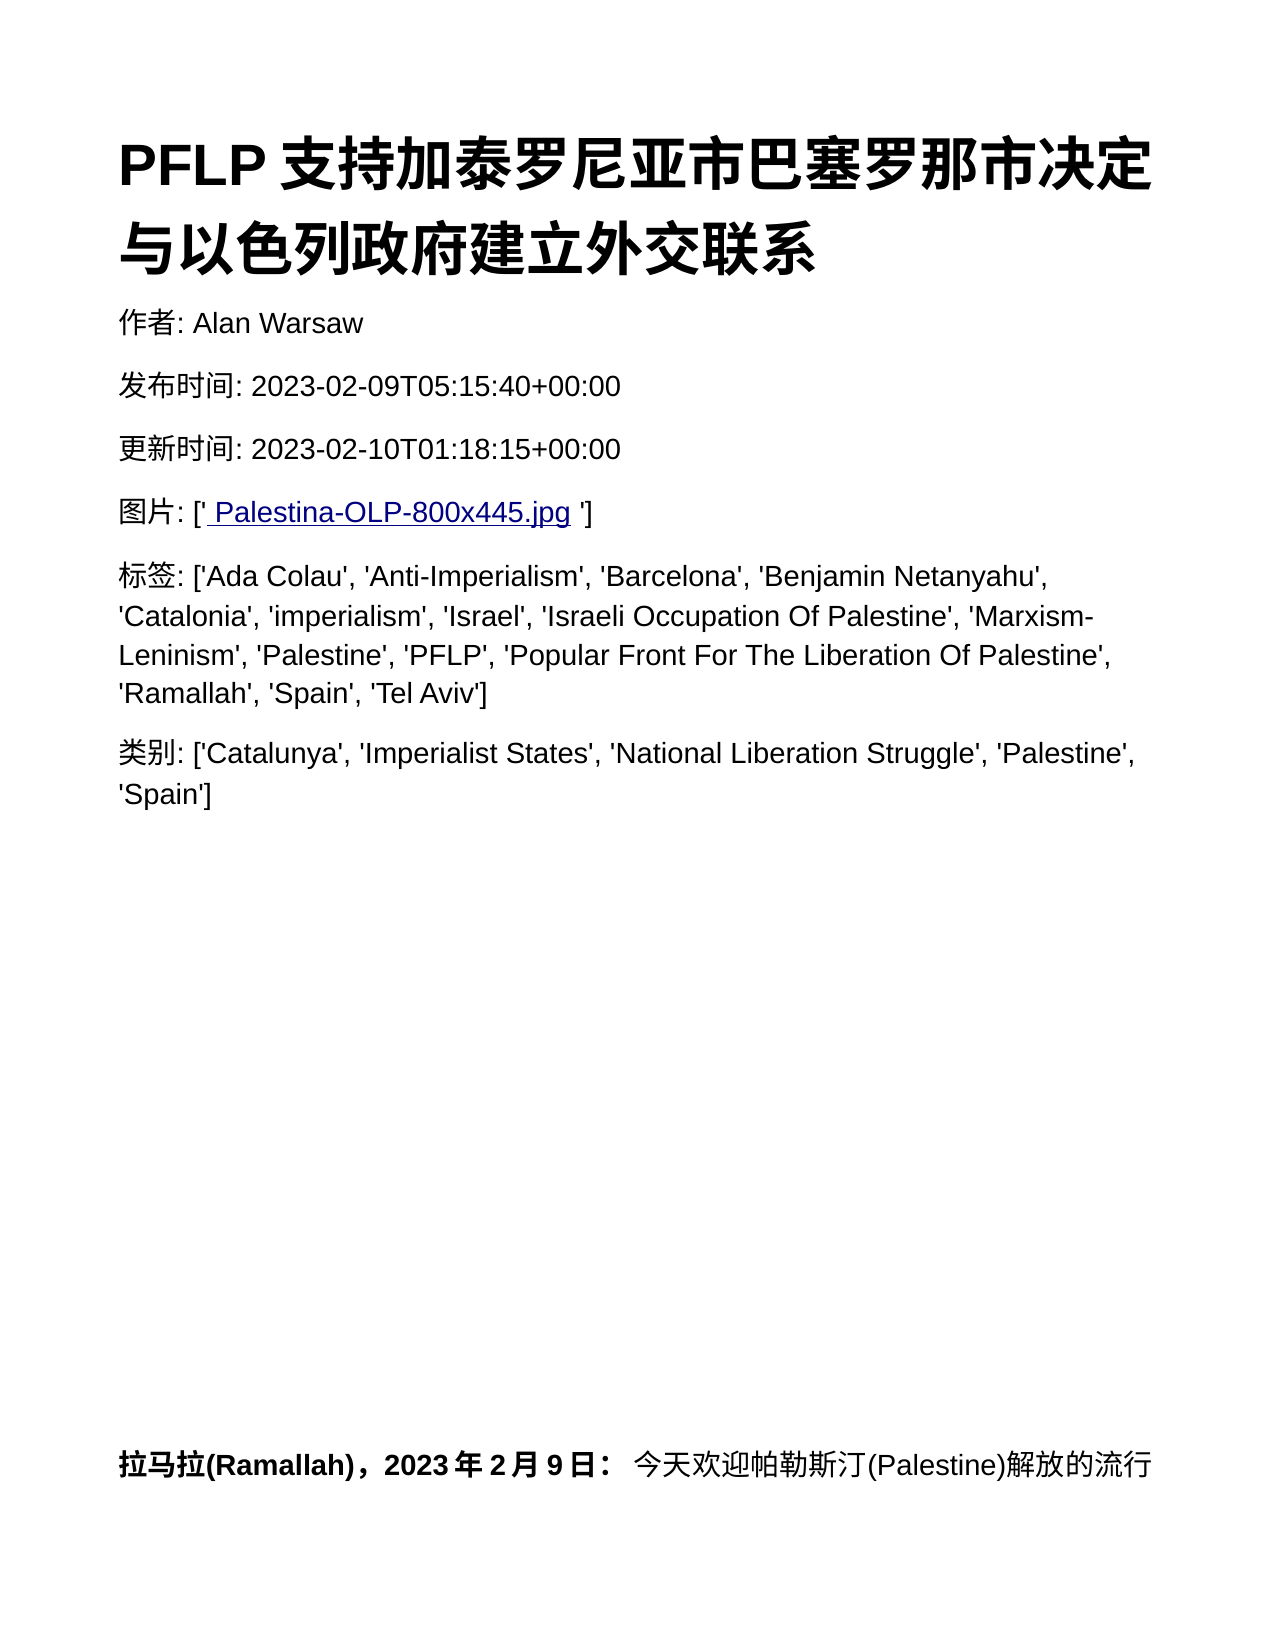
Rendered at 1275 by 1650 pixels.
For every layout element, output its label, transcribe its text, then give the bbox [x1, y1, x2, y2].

text 图片: [' Palestina-OLP-800x445.jpg '] [118, 489, 1157, 531]
text 发布时间: 2023-02-09T05:15:40+00:00 [118, 363, 1157, 405]
text 作者: Alan Warsaw [118, 299, 1157, 342]
text 类别: ['Catalunya', 'Imperialist States', 'National Liberation Struggle', 'Palestine', 'Spain'] [118, 729, 1157, 810]
text 更新时间: 2023-02-10T01:18:15+00:00 [118, 426, 1157, 468]
text 拉马拉(Ramallah)，2023年2月9日： 今天欢迎帕勒斯汀(Palestine)解放的流行 [118, 830, 1157, 1484]
text 标签: ['Ada Colau', 'Anti-Imperialism', 'Barcelona', 'Benjamin Netanyahu', 'Catalonia', 'imperialism', 'Israel', 'Israeli Occupation Of Palestine', 'Marxism-Leninism', 'Palestine', 'PFLP', 'Popular Front For The Liberation Of Palestine', 'Ramallah', 'Spain', 'Tel Aviv'] [118, 552, 1157, 710]
subtitle PFLP支持加泰罗尼亚市巴塞罗那市决定与以色列政府建立外交联系 [118, 118, 1157, 287]
